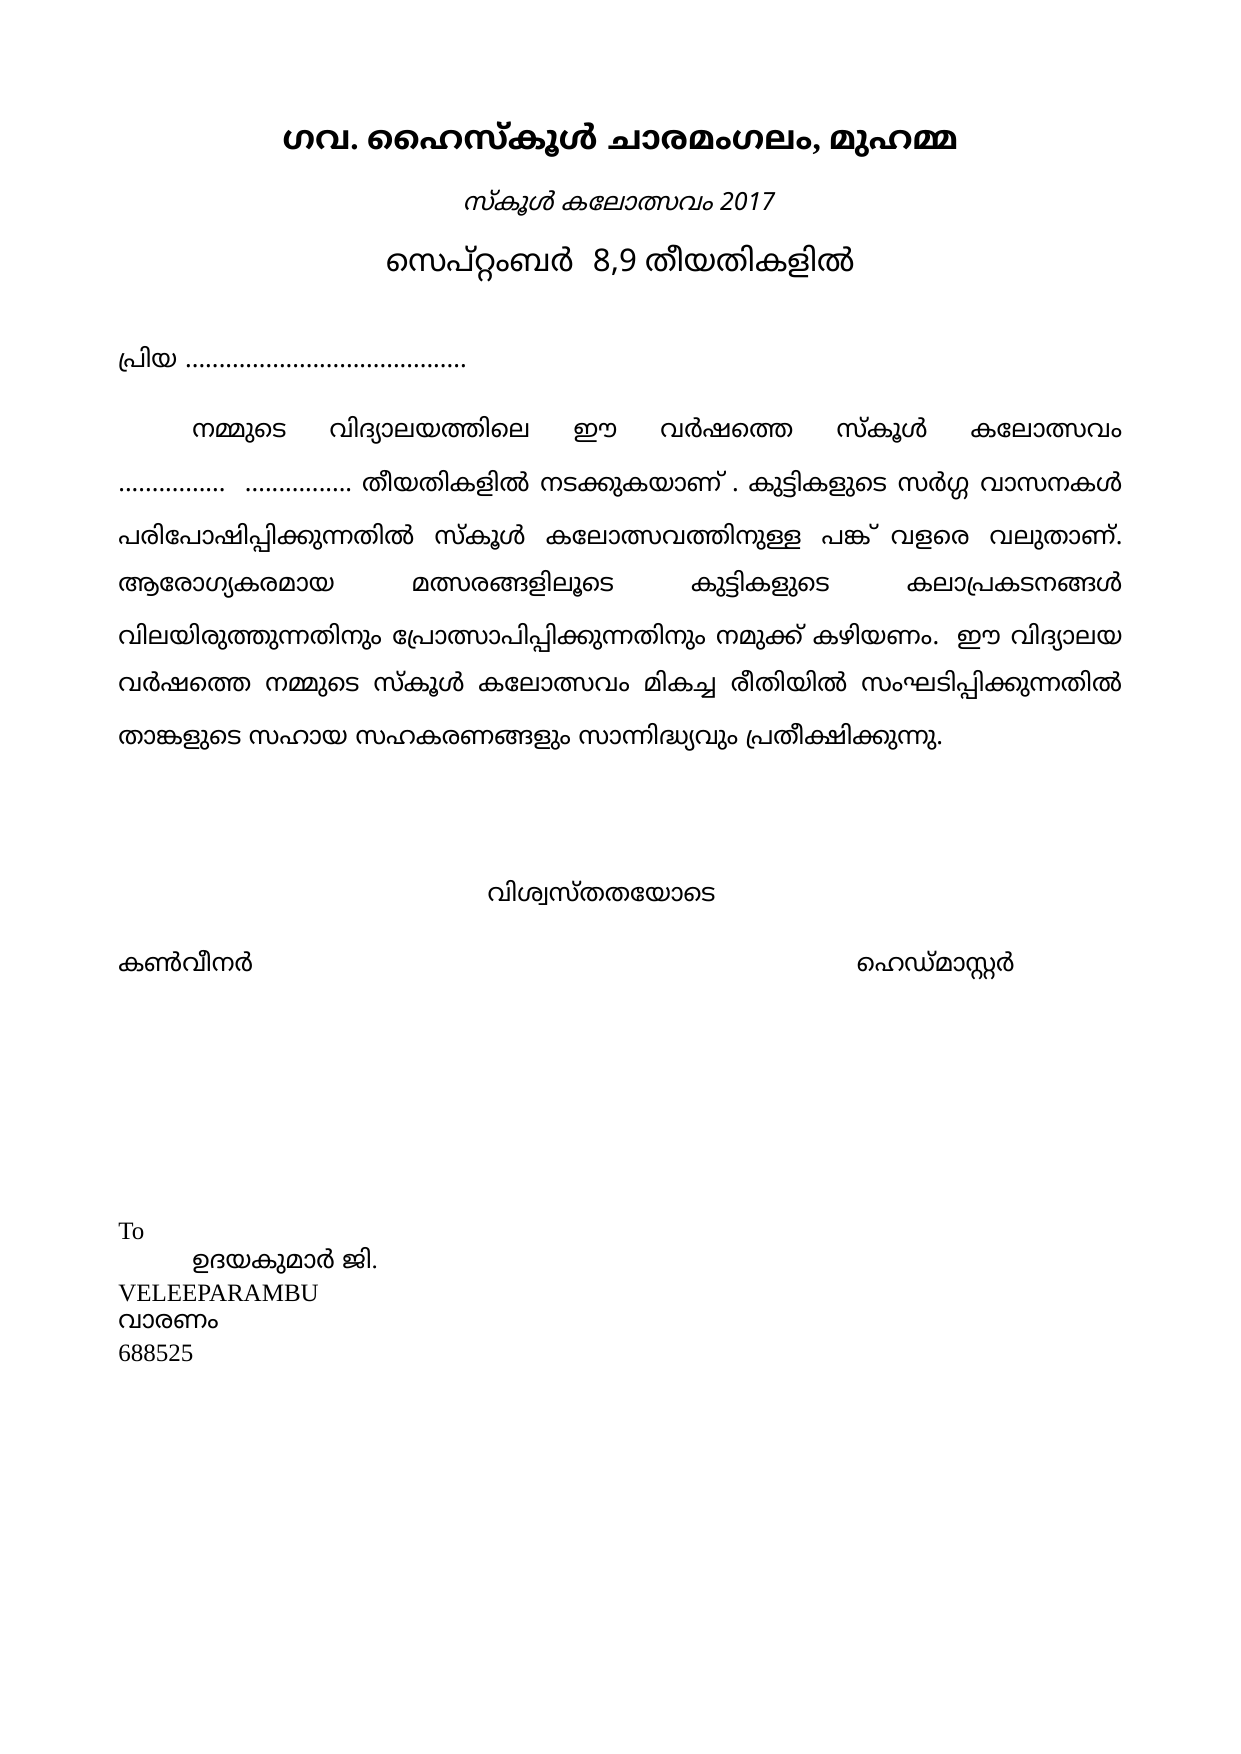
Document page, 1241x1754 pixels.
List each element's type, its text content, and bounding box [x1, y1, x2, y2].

text വിശ്വസ്തതയോടെ [118, 874, 1122, 911]
text പ്രിയ .......................................... [118, 341, 1122, 377]
text സ്കൂള്‍ കലോത്സവം 2017 [118, 184, 1122, 220]
text ഗവ. ഹൈസ്കൂള്‍ ചാരമംഗലം, മുഹമ്മ [118, 118, 1122, 162]
text നമ്മുടെ വിദ്യാലയത്തിലെ ഈ വര്‍ഷത്തെ സ്കൂള്‍ കലോത്സവം ................ ................ തീയതികളില്‍ നടക്കുകയാണ് . കുട്ടികളുടെ സര്‍ഗ്ഗ വാസനകള്‍ പരിപോഷിപ്പിക്കുന്നതില്‍ സ്കൂള്‍ കലോത്സവത്തിനുള്ള പങ്ക് വളരെ വലുതാണ്. ആരോഗ്യകരമായ മത്സരങ്ങളിലൂടെ കുട്ടികളുടെ കലാപ്രകടനങ്ങള്‍ വിലയിരുത്തുന്നതിനും പ്രോത്സാപിപ്പിക്കുന്നതിനും നമുക്ക് കഴിയണം. ഈ വിദ്യാലയ വര്‍ഷത്തെ നമ്മുടെ സ്കൂള്‍ കലോത്സവം മികച്ച രീതിയില്‍ സംഘടിപ്പിക്കുന്നതില്‍ താങ്കളുടെ സഹായ സഹകരണങ്ങളും സാന്നിദ്ധ്യവും പ്രതീക്ഷിക്കുന്നു. [118, 411, 1122, 754]
text ഉദയകുമാർ ജി. [118, 1245, 1122, 1278]
text To [118, 1216, 1122, 1245]
text കണ്‍വീനര്‍ ഹെഡ്‌മാസ്റ്റര്‍ [118, 945, 1122, 981]
text 688525 [118, 1338, 1122, 1367]
text വാരണം [118, 1307, 1122, 1338]
text സെപ്റ്റംബര്‍ 8,9 തീയതികളില്‍ [118, 238, 1122, 284]
text ‌‌ [118, 806, 1122, 840]
text VELEEPARAMBU [118, 1278, 1122, 1307]
